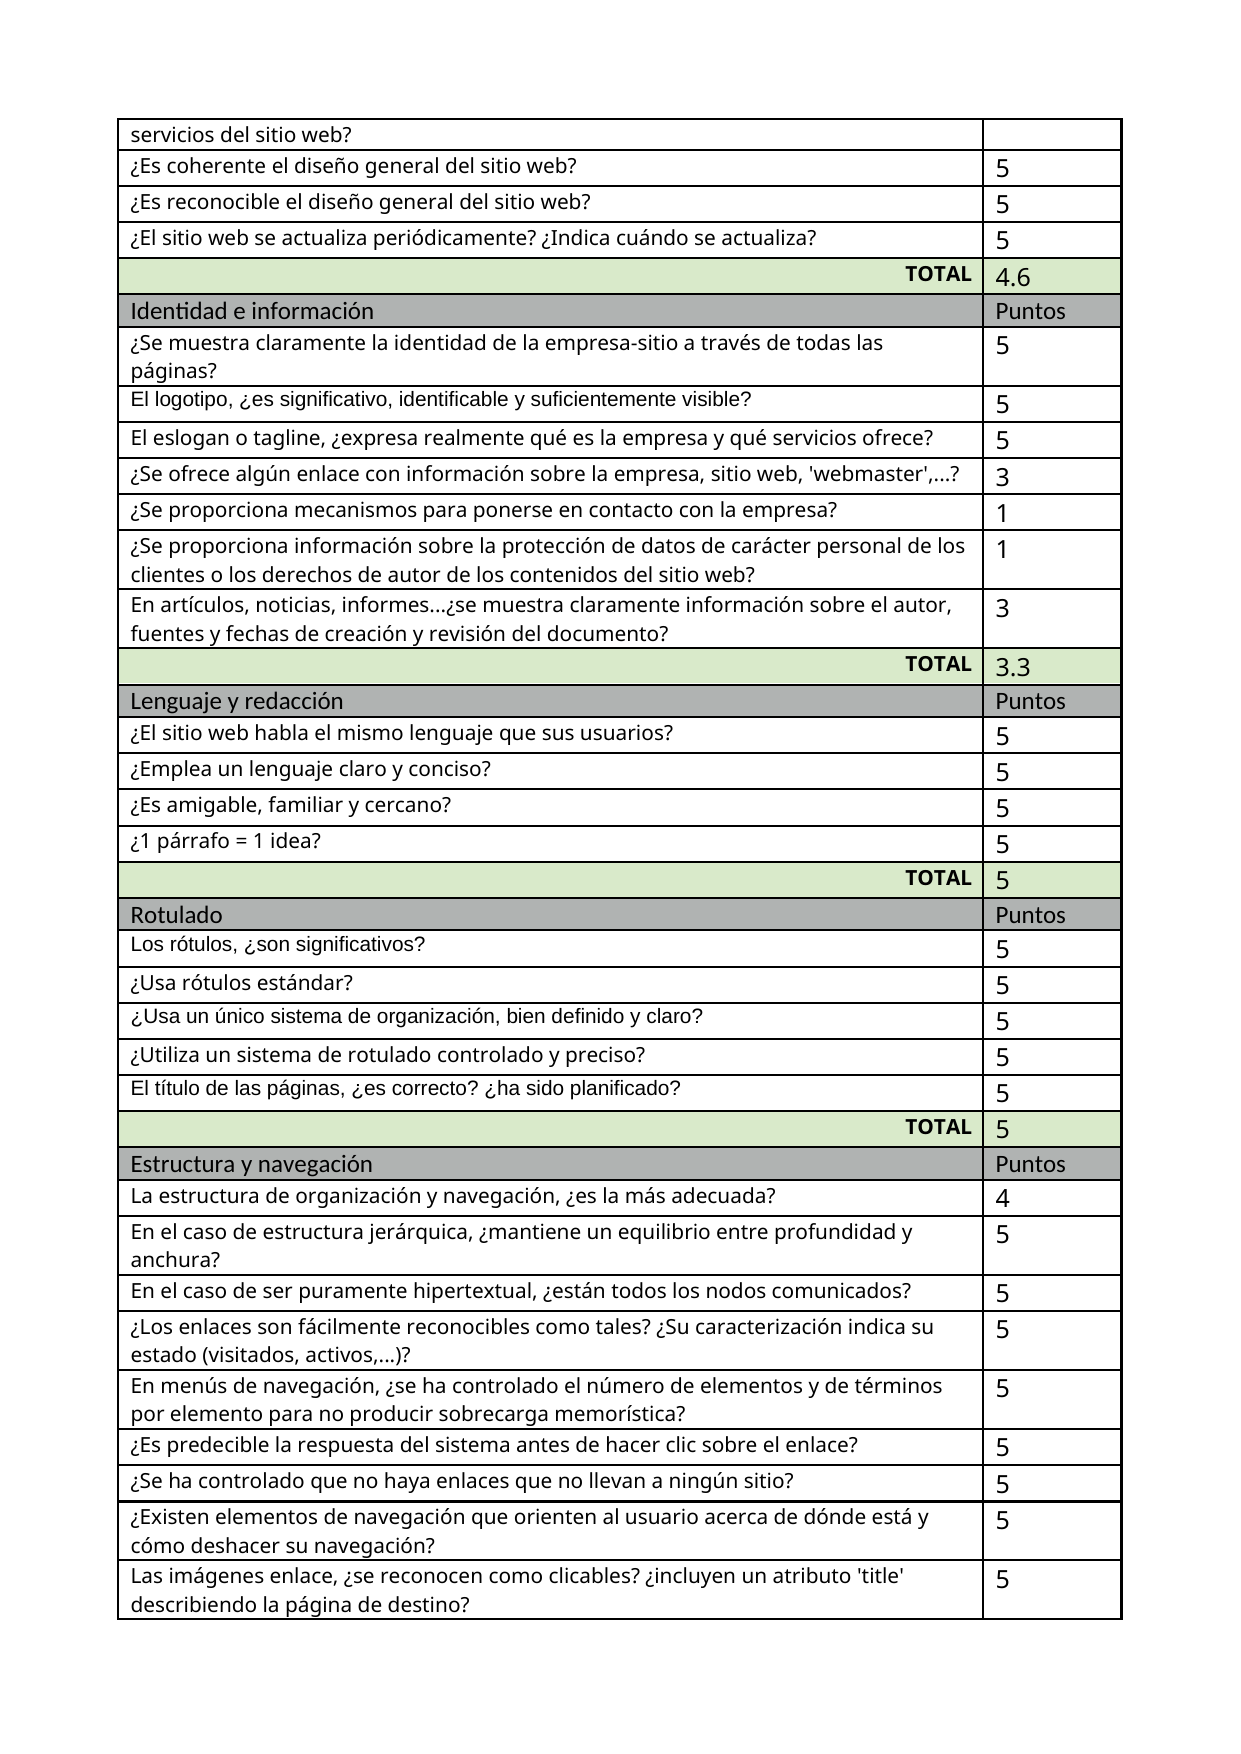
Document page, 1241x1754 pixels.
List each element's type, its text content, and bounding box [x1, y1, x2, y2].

table_cell 5 [984, 387, 1120, 421]
table_cell En menús de navegación, ¿se ha controlado el número de elementos y de términos por elemento para no producir sobrecarga memorística? [119, 1371, 982, 1428]
table_cell TOTAL [119, 1112, 982, 1146]
table_cell ¿Se proporciona información sobre la protección de datos de carácter personal de los clientes o los derechos de autor de los contenidos del sitio web? [119, 531, 982, 588]
table_cell Identidad e información [119, 295, 982, 326]
table_cell El título de las páginas, ¿es correcto? ¿ha sido planiﬁcado? [119, 1076, 982, 1110]
table_cell ¿Usa un único sistema de organización, bien deﬁnido y claro? [119, 1004, 982, 1038]
table_cell ¿Es reconocible el diseño general del sitio web? [119, 187, 982, 221]
table_cell 5 [984, 718, 1120, 752]
table_cell 5 [984, 1503, 1120, 1559]
table_cell 5 [984, 1466, 1120, 1500]
table_cell 5 [984, 931, 1120, 966]
table_cell En el caso de ser puramente hipertextual, ¿están todos los nodos comunicados? [119, 1276, 982, 1310]
table_cell 5 [984, 754, 1120, 788]
table_cell ¿Es coherente el diseño general del sitio web? [119, 151, 982, 185]
table_cell ¿Emplea un lenguaje claro y conciso? [119, 754, 982, 788]
table_cell ¿Se ofrece algún enlace con información sobre la empresa, sitio web, 'webmaster',...? [119, 459, 982, 493]
table_cell 5 [984, 1276, 1120, 1310]
table_cell 3 [984, 590, 1120, 647]
table_cell 5 [984, 328, 1120, 385]
table_cell 1 [984, 495, 1120, 529]
table_cell En artículos, noticias, informes...¿se muestra claramente información sobre el autor, fuentes y fechas de creación y revisión del documento? [119, 590, 982, 647]
table_cell 5 [984, 1217, 1120, 1274]
table_cell ¿Utiliza un sistema de rotulado controlado y preciso? [119, 1040, 982, 1074]
table_cell ¿Existen elementos de navegación que orienten al usuario acerca de dónde está y cómo deshacer su navegación? [119, 1503, 982, 1559]
table_cell 5 [984, 1112, 1120, 1146]
table_cell ¿Se ha controlado que no haya enlaces que no llevan a ningún sitio? [119, 1466, 982, 1500]
table_cell 3.3 [984, 649, 1120, 683]
table_cell Puntos [984, 1148, 1120, 1179]
table_cell TOTAL [119, 649, 982, 683]
table_cell 5 [984, 423, 1120, 457]
table_cell 1 [984, 531, 1120, 588]
table_cell El eslogan o tagline, ¿expresa realmente qué es la empresa y qué servicios ofrece? [119, 423, 982, 457]
table_cell ¿Es amigable, familiar y cercano? [119, 790, 982, 824]
table_cell En el caso de estructura jerárquica, ¿mantiene un equilibrio entre profundidad y anchura? [119, 1217, 982, 1274]
table_cell ¿Se muestra claramente la identidad de la empresa-sitio a través de todas las páginas? [119, 328, 982, 385]
table_cell ¿Los enlaces son fácilmente reconocibles como tales? ¿Su caracterización indica su estado (visitados, activos,...)? [119, 1312, 982, 1369]
table_cell ¿Se proporciona mecanismos para ponerse en contacto con la empresa? [119, 495, 982, 529]
table_cell Los rótulos, ¿son signiﬁcativos? [119, 931, 982, 966]
table_cell 5 [984, 1561, 1120, 1618]
table_cell 4 [984, 1181, 1120, 1215]
table_cell servicios del sitio web? [119, 120, 982, 149]
table_cell 5 [984, 863, 1120, 897]
table_cell 5 [984, 1040, 1120, 1074]
table_cell El logotipo, ¿es signiﬁcativo, identiﬁcable y suﬁcientemente visible? [119, 387, 982, 421]
table_cell [984, 120, 1120, 149]
table_cell Estructura y navegación [119, 1148, 982, 1179]
table_cell 5 [984, 1004, 1120, 1038]
table_cell ¿Es predecible la respuesta del sistema antes de hacer clic sobre el enlace? [119, 1430, 982, 1464]
table_cell 5 [984, 790, 1120, 824]
table_cell ¿Usa rótulos estándar? [119, 968, 982, 1002]
table_cell ¿1 párrafo = 1 idea? [119, 827, 982, 861]
table_cell 5 [984, 968, 1120, 1002]
table_cell ¿El sitio web se actualiza periódicamente? ¿Indica cuándo se actualiza? [119, 223, 982, 257]
table_cell Lenguaje y redacción [119, 686, 982, 716]
table_cell La estructura de organización y navegación, ¿es la más adecuada? [119, 1181, 982, 1215]
table_cell 5 [984, 827, 1120, 861]
table_cell Las imágenes enlace, ¿se reconocen como clicables? ¿incluyen un atributo 'title' describiendo la página de destino? [119, 1561, 982, 1618]
table_cell 3 [984, 459, 1120, 493]
table_cell 5 [984, 151, 1120, 185]
table_cell 4.6 [984, 259, 1120, 293]
table_cell 5 [984, 187, 1120, 221]
table_cell 5 [984, 1430, 1120, 1464]
table_cell Puntos [984, 295, 1120, 326]
table_cell 5 [984, 223, 1120, 257]
table_cell TOTAL [119, 259, 982, 293]
table_cell Puntos [984, 899, 1120, 929]
table_cell 5 [984, 1371, 1120, 1428]
table_cell ¿El sitio web habla el mismo lenguaje que sus usuarios? [119, 718, 982, 752]
table_cell 5 [984, 1076, 1120, 1110]
table_cell Puntos [984, 686, 1120, 716]
table_cell 5 [984, 1312, 1120, 1369]
table_cell TOTAL [119, 863, 982, 897]
table_cell Rotulado [119, 899, 982, 929]
